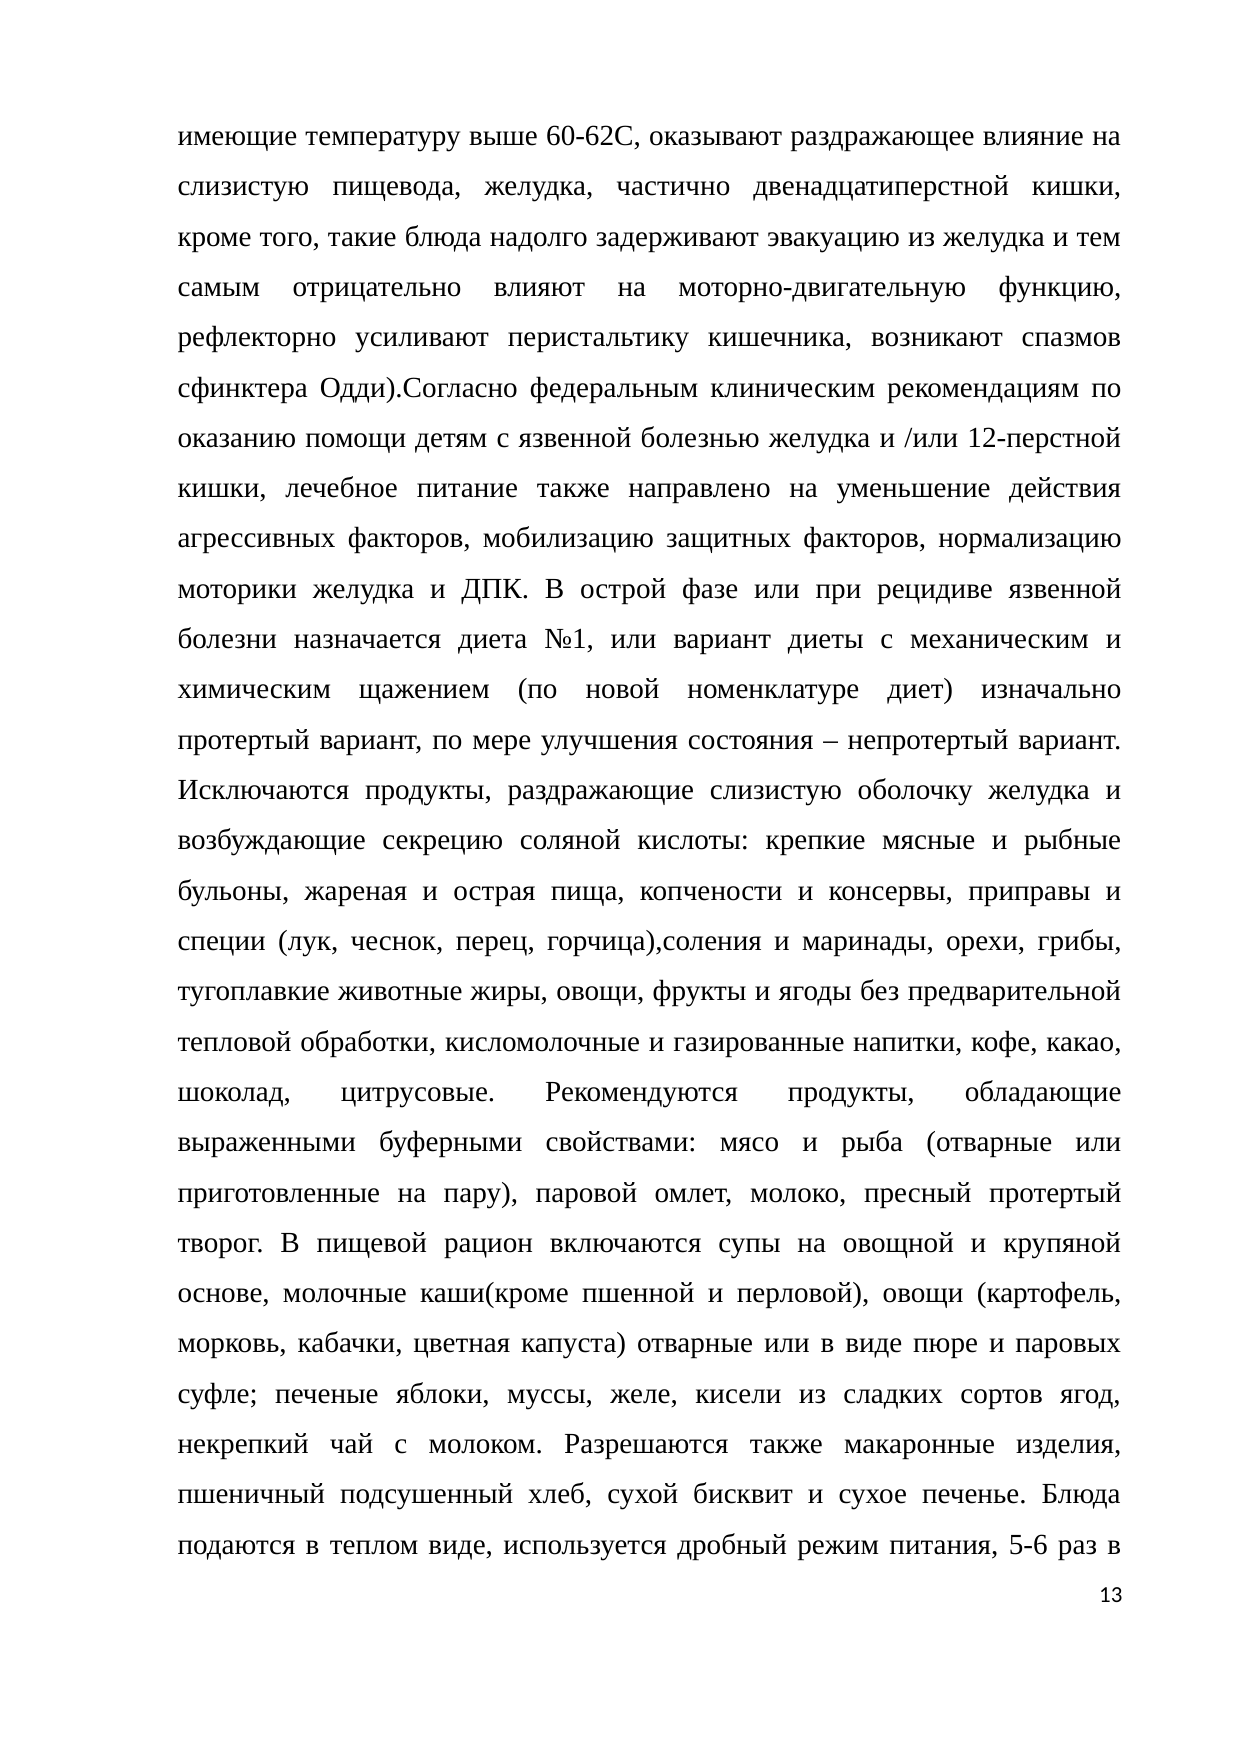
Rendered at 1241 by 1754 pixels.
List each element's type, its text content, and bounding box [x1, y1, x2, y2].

text имеющие температуру выше 60-62С, оказывают раздражающее влияние на слизистую пищевода, желудка, частично двенадцатиперстной кишки, кроме того, такие блюда надолго задерживают эвакуацию из желудка и тем самым отрицательно влияют на моторно-двигательную функцию, рефлекторно усиливают перистальтику кишечника, возникают спазмов сфинктера Одди).Согласно федеральным клиническим рекомендациям по оказанию помощи детям с язвенной болезнью желудка и /или 12-перстной кишки, лечебное питание также направлено на уменьшение действия агрессивных факторов, мобилизацию защитных факторов, нормализацию моторики желудка и ДПК. В острой фазе или при рецидиве язвенной болезни назначается диета №1, или вариант диеты с механическим и химическим щажением (по новой номенклатуре диет) изначально протертый вариант, по мере улучшения состояния – непротертый вариант. Исключаются продукты, раздражающие слизистую оболочку желудка и возбуждающие секрецию соляной кислоты: крепкие мясные и рыбные бульоны, жареная и острая пища, копчености и консервы, приправы и специи (лук, чеснок, перец, горчица),соления и маринады, орехи, грибы, тугоплавкие животные жиры, овощи, фрукты и ягоды без предварительной тепловой обработки, кисломолочные и газированные напитки, кофе, какао, шоколад, цитрусовые. Рекомендуются продукты, обладающие выраженными буферными свойствами: мясо и рыба (отварные или приготовленные на пару), паровой омлет, молоко, пресный протертый творог. В пищевой рацион включаются супы на овощной и крупяной основе, молочные каши(кроме пшенной и перловой), овощи (картофель, морковь, кабачки, цветная капуста) отварные или в виде пюре и паровых суфле; печеные яблоки, муссы, желе, кисели из сладких сортов ягод, некрепкий чай с молоком. Разрешаются также макаронные изделия, пшеничный подсушенный хлеб, сухой бисквит и сухое печенье. Блюда подаются в теплом виде, используется дробный режим питания, 5-6 раз в [177, 118, 1122, 1560]
